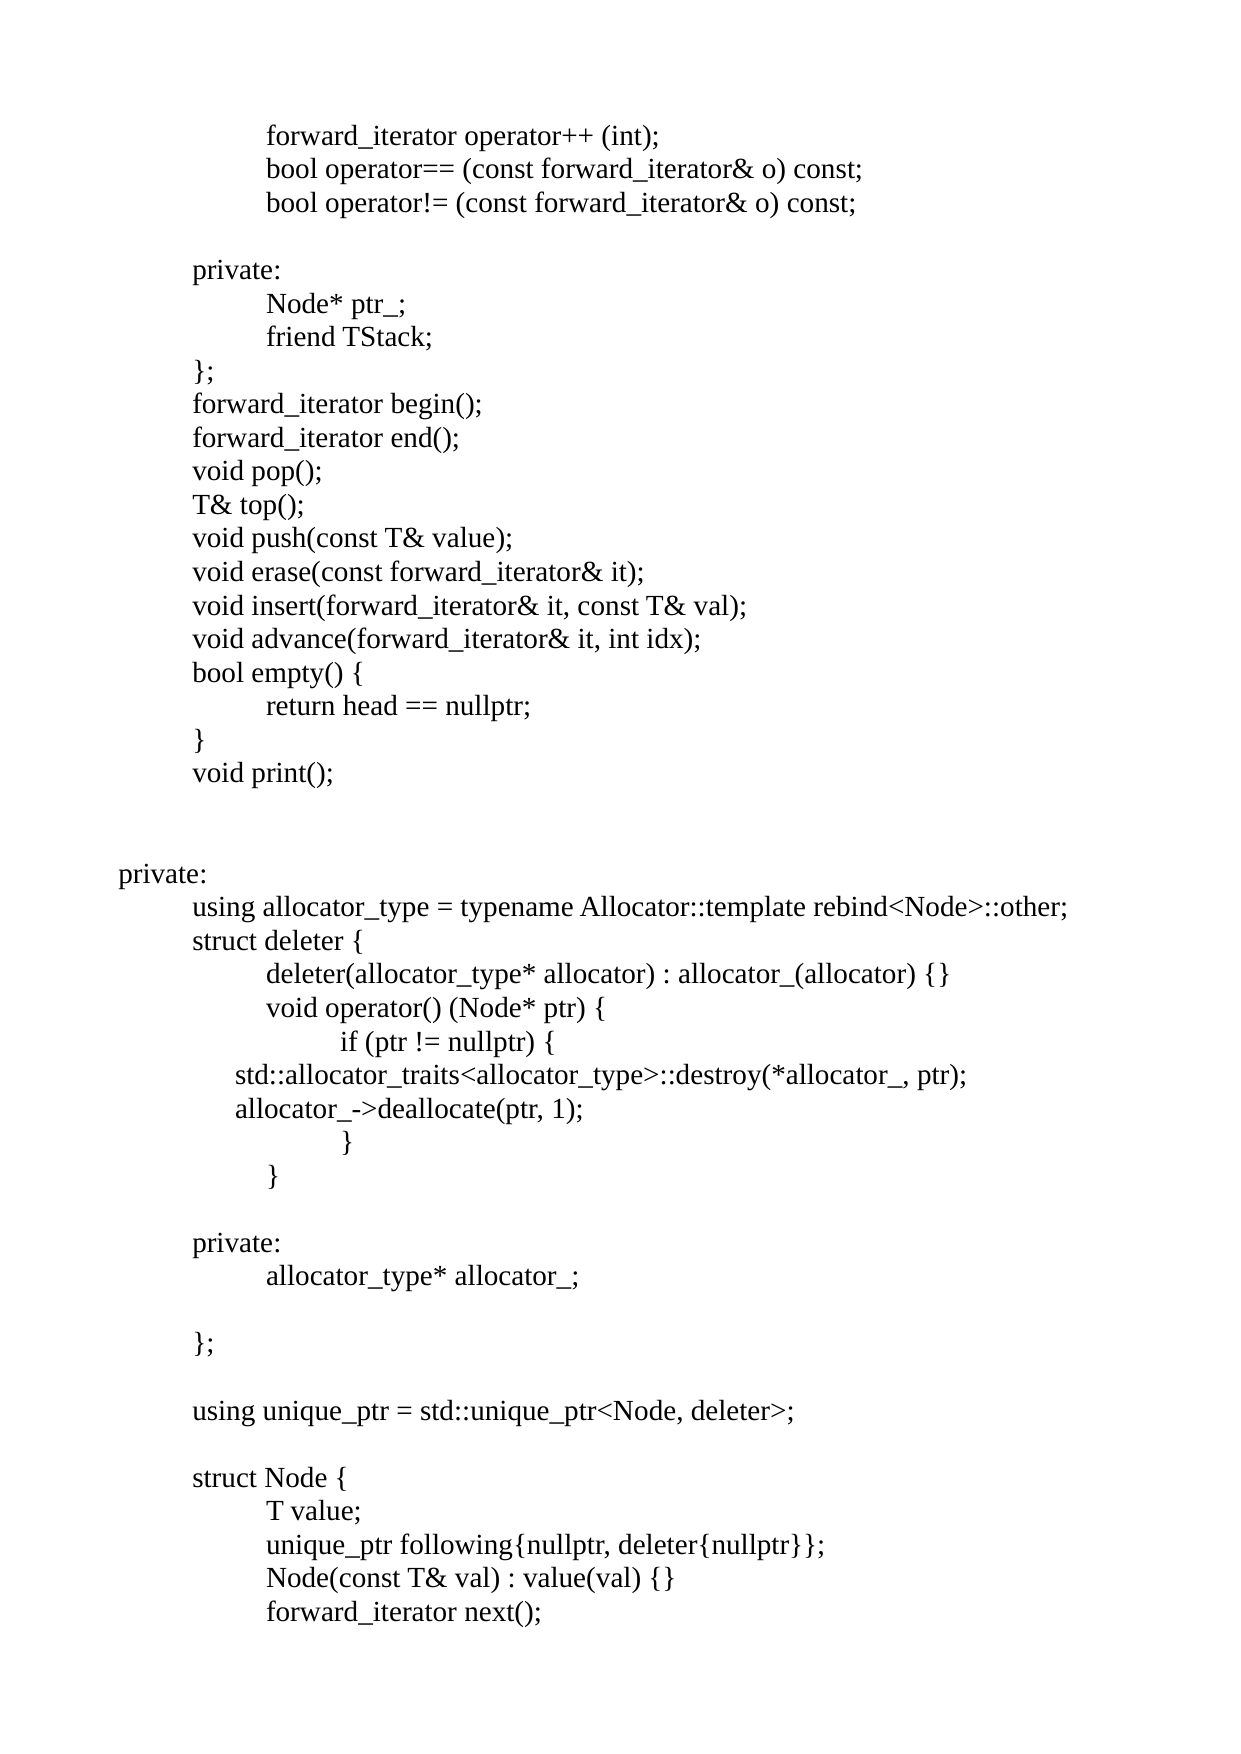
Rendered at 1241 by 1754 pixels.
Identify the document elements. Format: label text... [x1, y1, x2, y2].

text bool empty() { [118, 655, 1122, 688]
text }; [118, 1326, 1122, 1359]
text void pop(); [118, 453, 1122, 487]
text } [118, 1124, 1122, 1158]
text forward_iterator end(); [118, 420, 1122, 453]
text void print(); [118, 755, 1122, 789]
text return head == nullptr; [118, 688, 1122, 722]
text if (ptr != nullptr) { [118, 1024, 1122, 1057]
text forward_iterator begin(); [118, 386, 1122, 420]
text allocator_type* allocator_; [118, 1258, 1122, 1292]
text bool operator!= (const forward_iterator& o) const; [118, 185, 1122, 219]
text void insert(forward_iterator& it, const T& val); [118, 588, 1122, 621]
text Node* ptr_; [118, 286, 1122, 319]
text forward_iterator operator++ (int); [118, 118, 1122, 152]
text }; [118, 353, 1122, 386]
text void advance(forward_iterator& it, int idx); [118, 621, 1122, 655]
text T value; [118, 1493, 1122, 1527]
text Node(const T& val) : value(val) {} [118, 1560, 1122, 1594]
text deleter(allocator_type* allocator) : allocator_(allocator) {} [118, 957, 1122, 990]
text } [118, 1158, 1122, 1191]
text forward_iterator next(); [118, 1594, 1122, 1627]
text unique_ptr following{nullptr, deleter{nullptr}}; [118, 1527, 1122, 1560]
text struct Node { [118, 1460, 1122, 1493]
text friend TStack; [118, 319, 1122, 353]
text allocator_->deallocate(ptr, 1); [118, 1091, 1122, 1124]
text using unique_ptr = std::unique_ptr<Node, deleter>; [118, 1393, 1122, 1426]
text private: [118, 252, 1122, 286]
text bool operator== (const forward_iterator& o) const; [118, 152, 1122, 185]
text using allocator_type = typename Allocator::template rebind<Node>::other; [118, 889, 1122, 923]
text private: [118, 856, 1122, 889]
text void operator() (Node* ptr) { [118, 990, 1122, 1024]
text void erase(const forward_iterator& it); [118, 554, 1122, 588]
text void push(const T& value); [118, 521, 1122, 554]
text } [118, 722, 1122, 755]
text T& top(); [118, 487, 1122, 521]
text std::allocator_traits<allocator_type>::destroy(*allocator_, ptr); [118, 1057, 1122, 1091]
text struct deleter { [118, 923, 1122, 957]
text private: [118, 1225, 1122, 1258]
